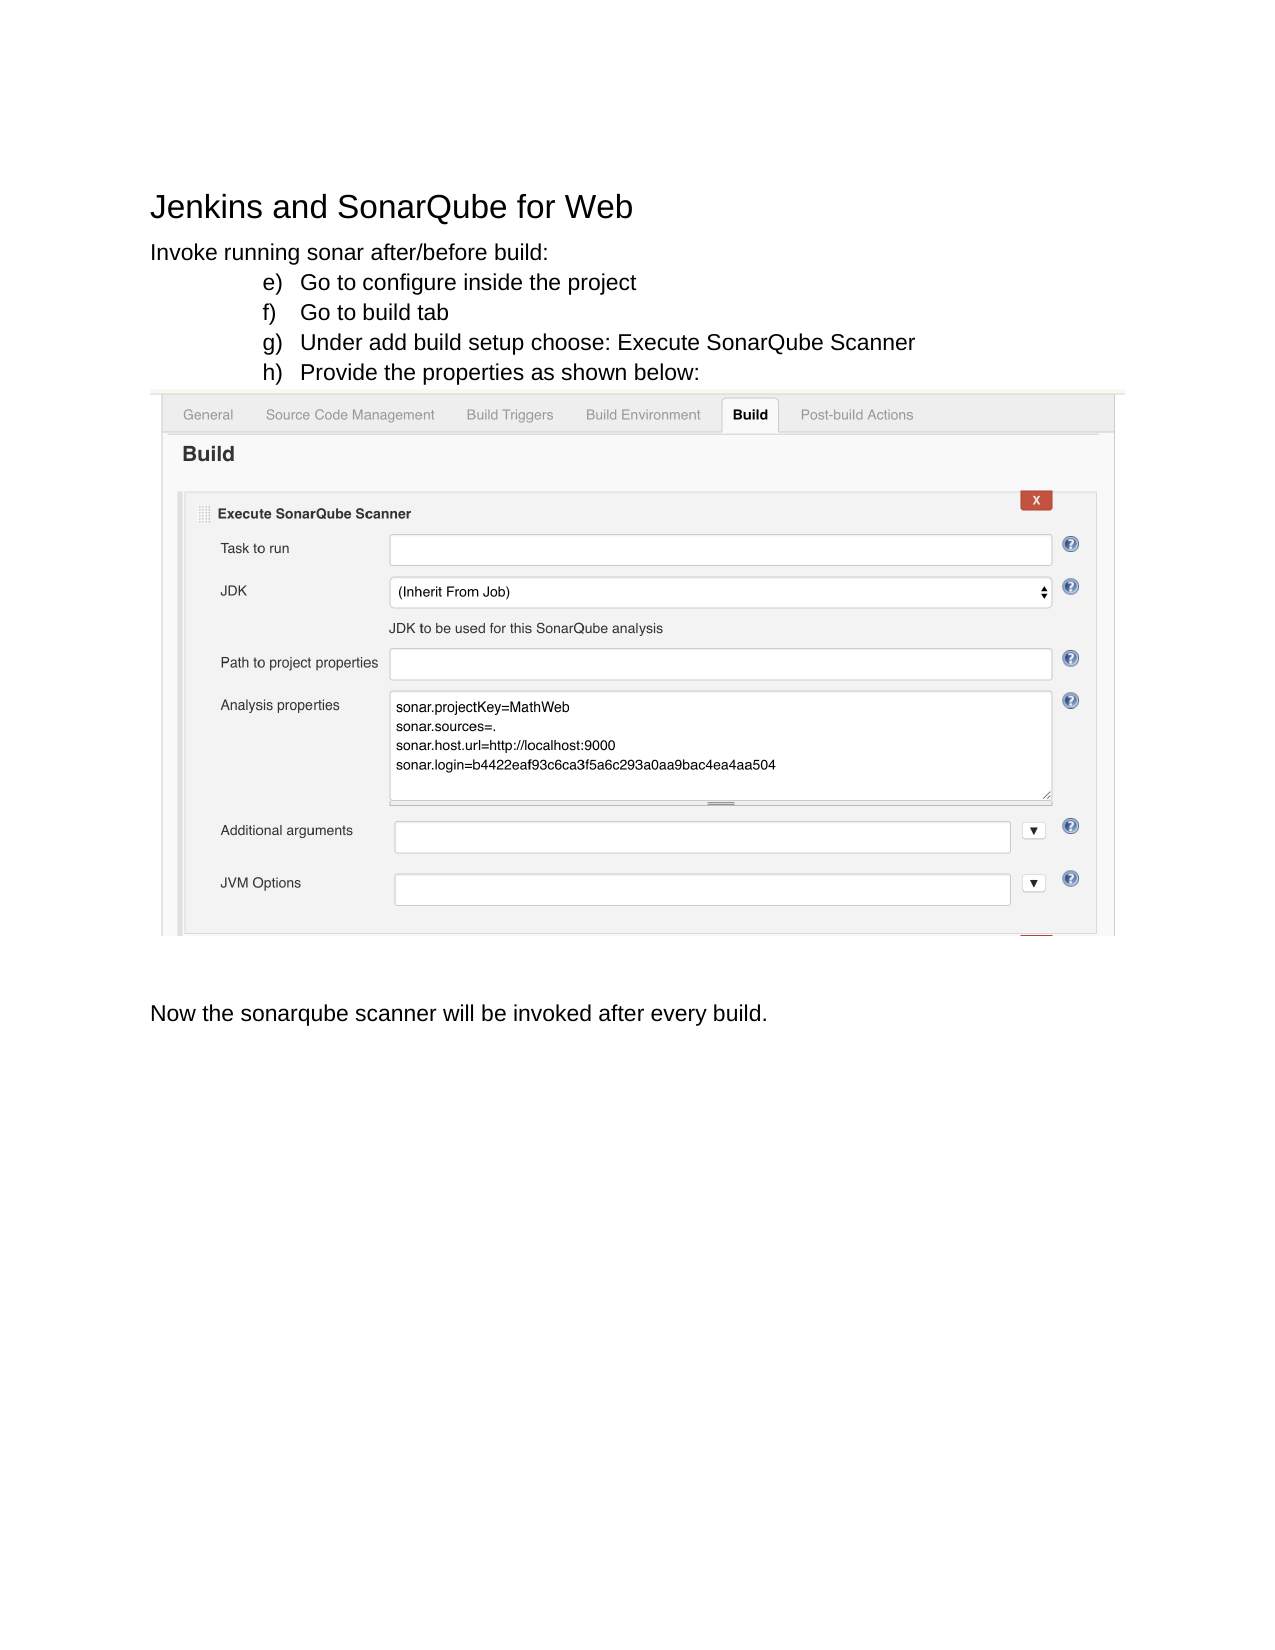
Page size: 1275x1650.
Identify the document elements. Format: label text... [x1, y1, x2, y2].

list Under add build setup choose: Execute SonarQube Scanner [262, 329, 1125, 355]
list Go to configure inside the project [262, 269, 1125, 295]
subtitle Jenkins and SonarQube for Web [150, 187, 1125, 226]
list Provide the properties as shown below: [262, 359, 1125, 386]
picture [150, 389, 1125, 936]
list Go to build tab [262, 299, 1125, 325]
text Now the sonarqube scanner will be invoked after every build. [150, 999, 1125, 1026]
text Invoke running sonar after/before build: [150, 238, 1125, 265]
